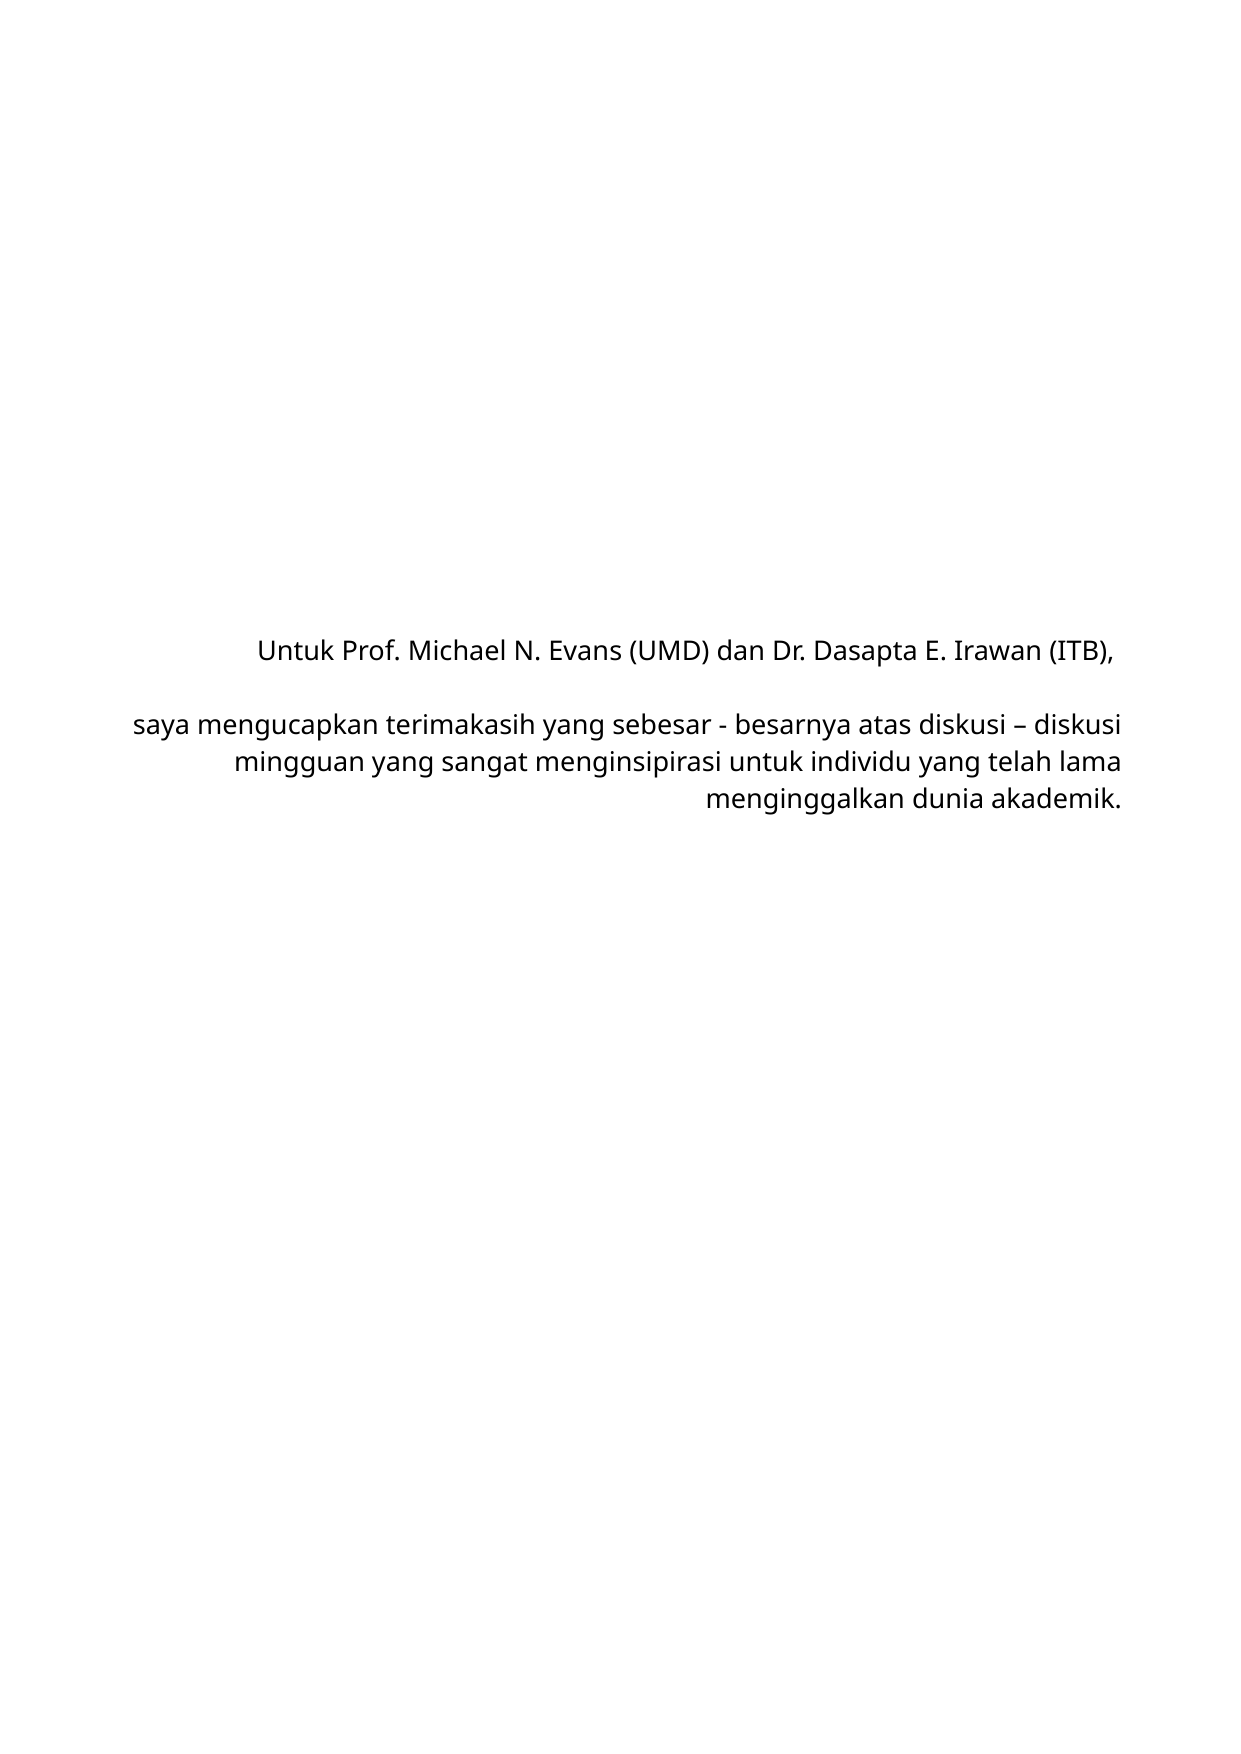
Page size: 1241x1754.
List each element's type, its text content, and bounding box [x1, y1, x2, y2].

text saya mengucapkan terimakasih yang sebesar - besarnya atas diskusi – diskusi mingguan yang sangat menginsipirasi untuk individu yang telah lama menginggalkan dunia akademik. [118, 706, 1122, 816]
text Untuk Prof. Michael N. Evans (UMD) dan Dr. Dasapta E. Irawan (ITB), [118, 632, 1122, 669]
